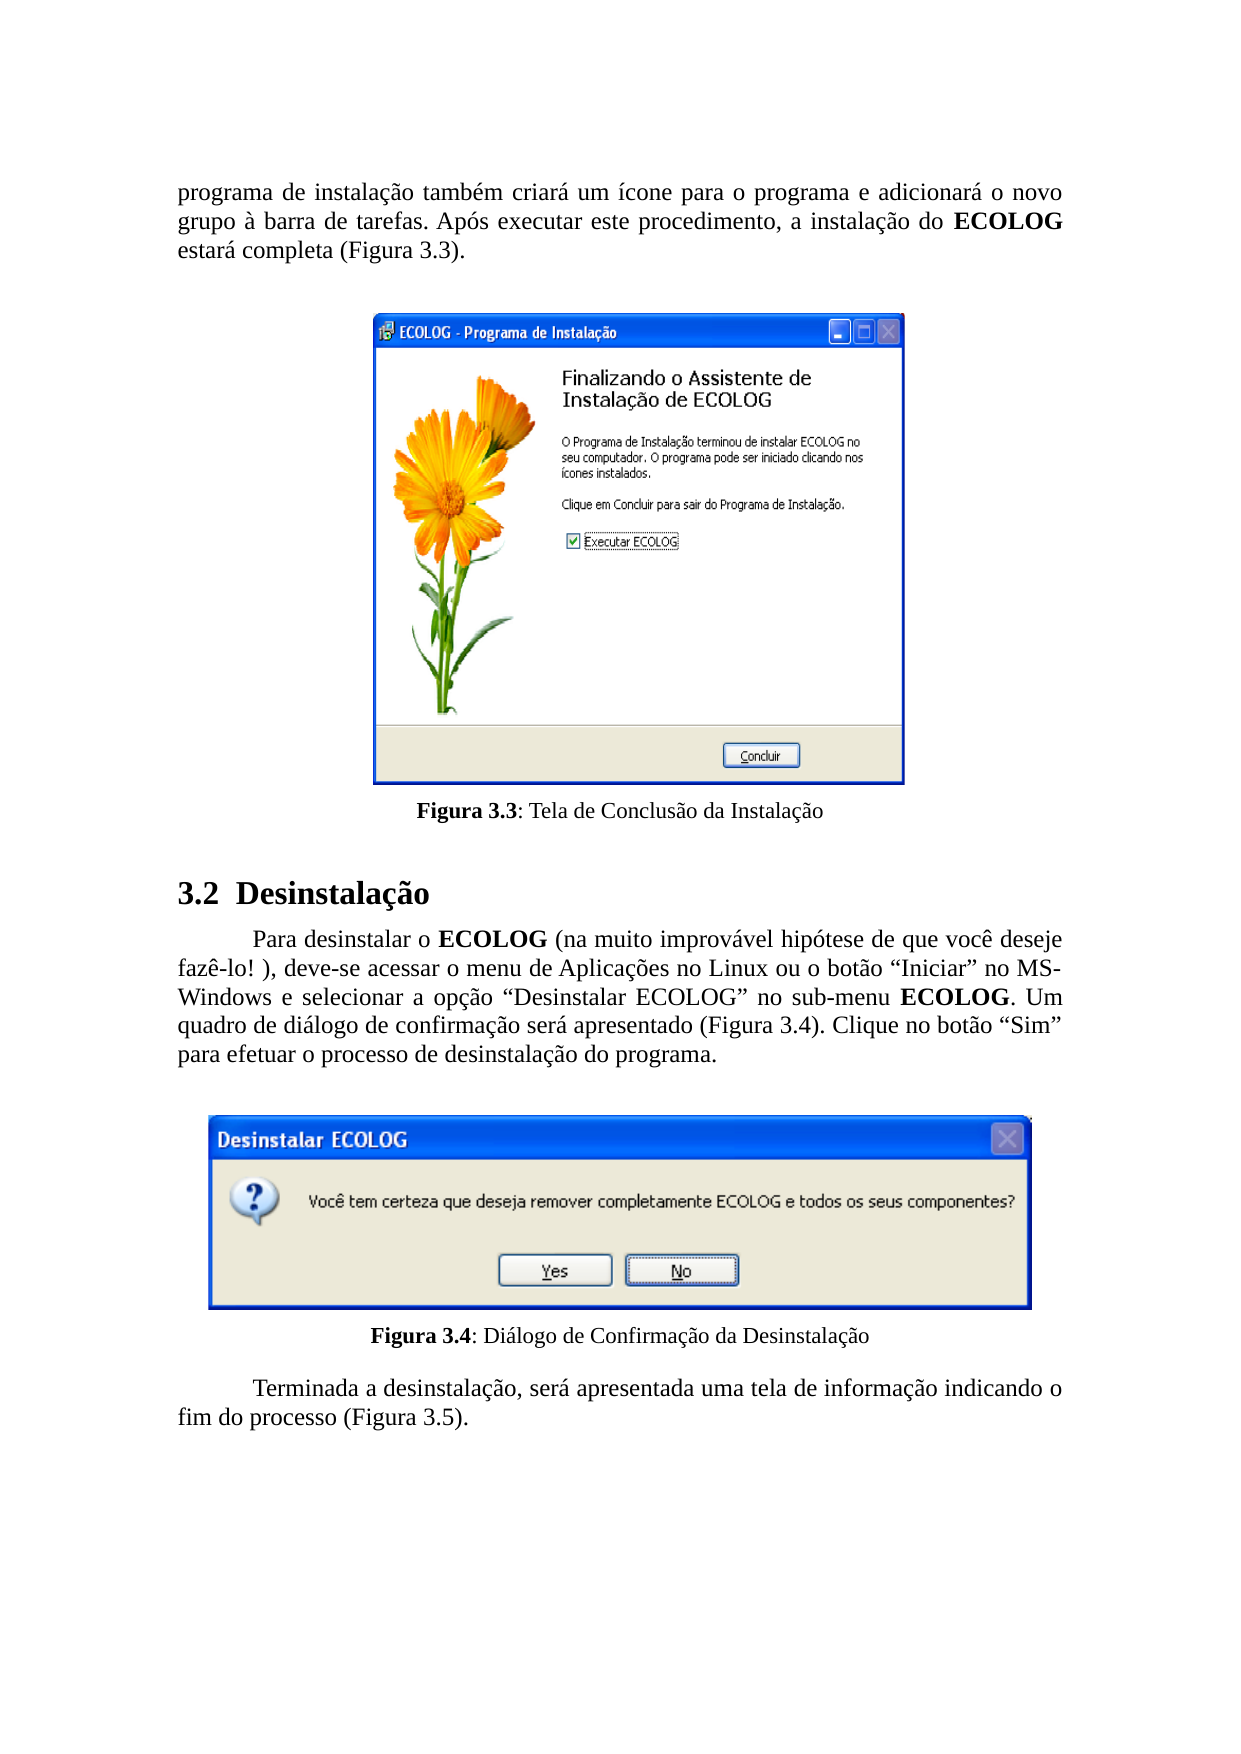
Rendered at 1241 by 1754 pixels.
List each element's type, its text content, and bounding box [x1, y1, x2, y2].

text Figura 3.3: Tela de Conclusão da Instalação [177, 797, 1063, 823]
text Figura 3.4: Diálogo de Confirmação da Desinstalação [177, 1322, 1063, 1348]
text programa de instalação também criará um ícone para o programa e adicionará o novo grupo à barra de tarefas. Após executar este procedimento, a instalação do ECOLOG estará completa (Figura 3.3). [177, 177, 1063, 263]
picture [208, 1115, 1032, 1310]
text Para desinstalar o ECOLOG (na muito improvável hipótese de que você deseje fazê-lo! ), deve-se acessar o menu de Aplicações no Linux ou o botão “Iniciar” no MS-Windows e selecionar a opção “Desinstalar ECOLOG” no sub-menu ECOLOG. Um quadro de diálogo de confirmação será apresentado (Figura 3.4). Clique no botão “Sim” para efetuar o processo de desinstalação do programa. [177, 924, 1063, 1068]
text Terminada a desinstalação, será apresentada uma tela de informação indicando o fim do processo (Figura 3.5). [177, 1373, 1063, 1431]
subtitle 3.2 Desinstalação [177, 873, 1063, 912]
picture [373, 313, 905, 785]
